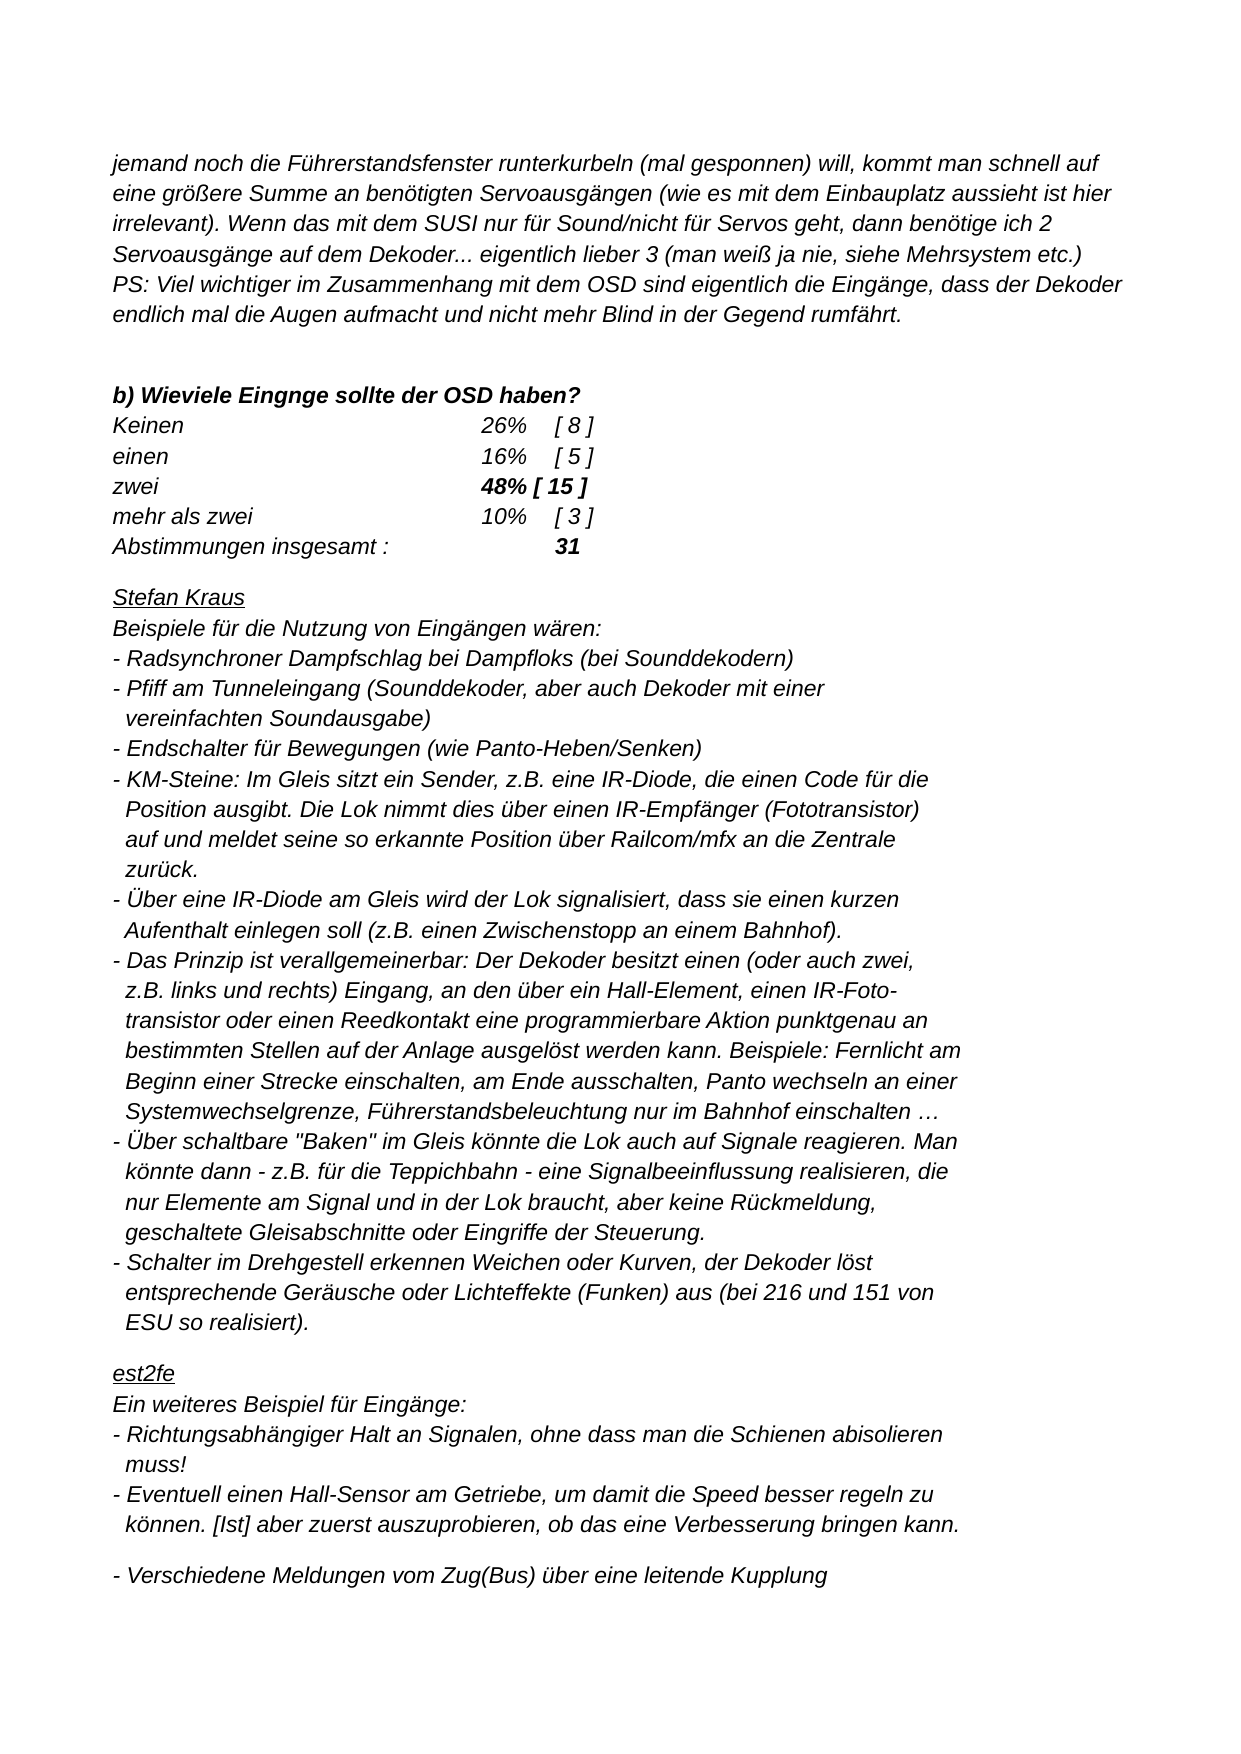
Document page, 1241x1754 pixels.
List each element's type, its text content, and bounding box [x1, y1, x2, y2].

text jemand noch die Führerstandsfenster runterkurbeln (mal gesponnen) will, kommt man schnell auf eine größere Summe an benötigten Servoausgängen (wie es mit dem Einbauplatz aussieht ist hier irrelevant). Wenn das mit dem SUSI nur für Sound/nicht für Servos geht, dann benötige ich 2 Servoausgänge auf dem Dekoder... eigentlich lieber 3 (man weiß ja nie, siehe Mehrsystem etc.) PS: Viel wichtiger im Zusammenhang mit dem OSD sind eigentlich die Eingänge, dass der Dekoder endlich mal die Augen aufmacht und nicht mehr Blind in der Gegend rumfährt. [112, 150, 1128, 358]
text b) Wieviele Eingnge sollte der OSD haben? Keinen 26% [ 8 ] einen 16% [ 5 ] zwei 48% [ 15 ] mehr als zwei 10% [ 3 ] Abstimmungen insgesamt : 31 [112, 382, 1128, 560]
text est2fe Ein weiteres Beispiel für Eingänge: - Richtungsabhängiger Halt an Signalen, ohne dass man die Schienen abisolieren muss! - Eventuell einen Hall-Sensor am Getriebe, um damit die Speed besser regeln zu können. [Ist] aber zuerst auszuprobieren, ob das eine Verbesserung bringen kann. [112, 1360, 1128, 1538]
text - Verschiedene Meldungen vom Zug(Bus) über eine leitende Kupplung [112, 1562, 1128, 1589]
text Stefan Kraus Beispiele für die Nutzung von Eingängen wären: - Radsynchroner Dampfschlag bei Dampfloks (bei Sounddekodern) - Pfiff am Tunneleingang (Sounddekoder, aber auch Dekoder mit einer vereinfachten Soundausgabe) - Endschalter für Bewegungen (wie Panto-Heben/Senken) - KM-Steine: Im Gleis sitzt ein Sender, z.B. eine IR-Diode, die einen Code für die Position ausgibt. Die Lok nimmt dies über einen IR-Empfänger (Fototransistor) auf und meldet seine so erkannte Position über Railcom/mfx an die Zentrale zurück. - Über eine IR-Diode am Gleis wird der Lok signalisiert, dass sie einen kurzen Aufenthalt einlegen soll (z.B. einen Zwischenstopp an einem Bahnhof). - Das Prinzip ist verallgemeinerbar: Der Dekoder besitzt einen (oder auch zwei, z.B. links und rechts) Eingang, an den über ein Hall-Element, einen IR-Foto- transistor oder einen Reedkontakt eine programmierbare Aktion punktgenau an bestimmten Stellen auf der Anlage ausgelöst werden kann. Beispiele: Fernlicht am Beginn einer Strecke einschalten, am Ende ausschalten, Panto wechseln an einer Systemwechselgrenze, Führerstandsbeleuchtung nur im Bahnhof einschalten … - Über schaltbare "Baken" im Gleis könnte die Lok auch auf Signale reagieren. Man könnte dann - z.B. für die Teppichbahn - eine Signalbeeinflussung realisieren, die nur Elemente am Signal und in der Lok braucht, aber keine Rückmeldung, geschaltete Gleisabschnitte oder Eingriffe der Steuerung. - Schalter im Drehgestell erkennen Weichen oder Kurven, der Dekoder löst entsprechende Geräusche oder Lichteffekte (Funken) aus (bei 216 und 151 von ESU so realisiert). [112, 584, 1128, 1336]
